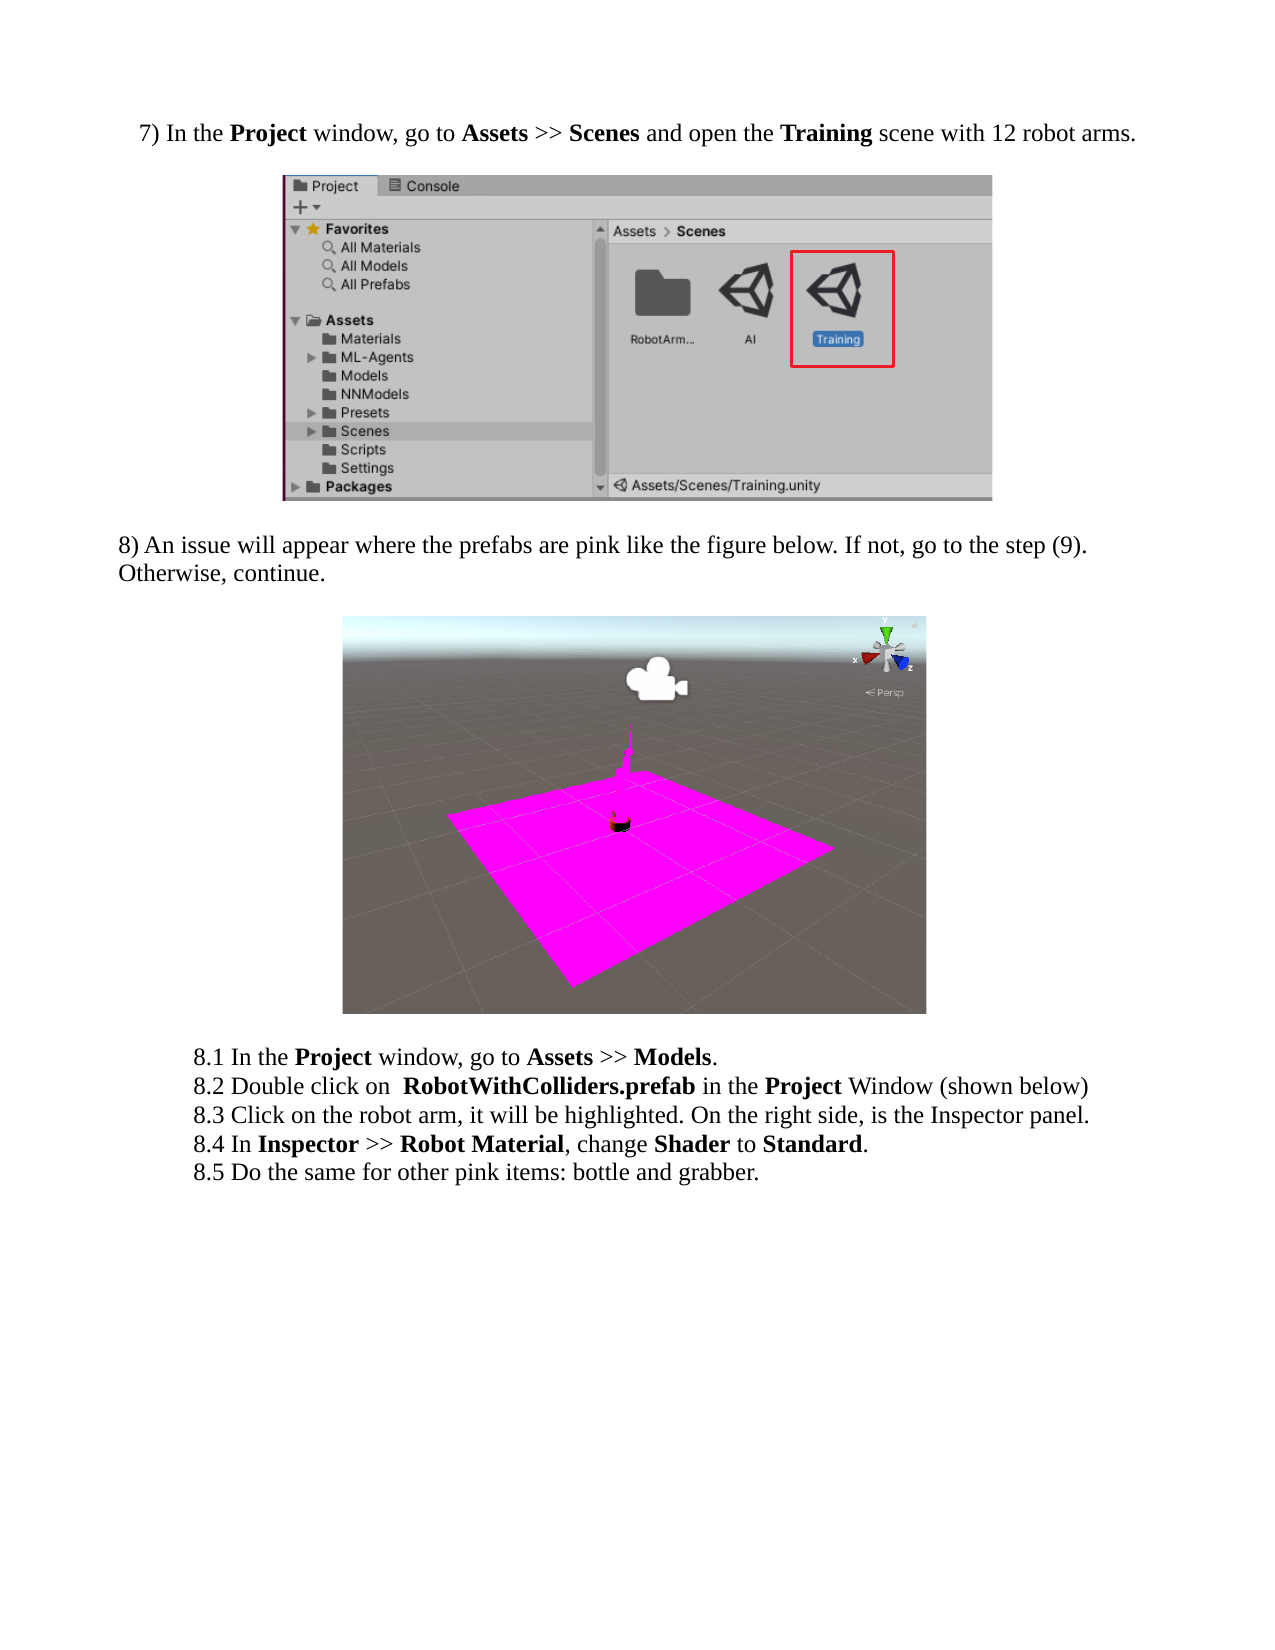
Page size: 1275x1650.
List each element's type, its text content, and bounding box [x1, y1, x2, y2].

picture [282, 175, 993, 501]
list 8.2 Double click on RobotWithColliders.prefab in the Project Window (shown below) [156, 1071, 1157, 1100]
list 8.4 In Inspector >> Robot Material, change Shader to Standard. [156, 1129, 1157, 1157]
list 8.3 Click on the robot arm, it will be highlighted. On the right side, is the Inspector panel. [156, 1100, 1157, 1129]
list 8.1 In the Project window, go to Assets >> Models. [156, 1042, 1157, 1071]
text 8) An issue will appear where the prefabs are pink like the figure below. If not, go to the step (9). Otherwise, continue. [118, 530, 1157, 587]
list 8.5 Do the same for other pink items: bottle and grabber. [156, 1157, 1157, 1186]
text 7) In the Project window, go to Assets >> Scenes and open the Training scene with 12 robot arms. [118, 118, 1157, 147]
picture [342, 616, 927, 1014]
